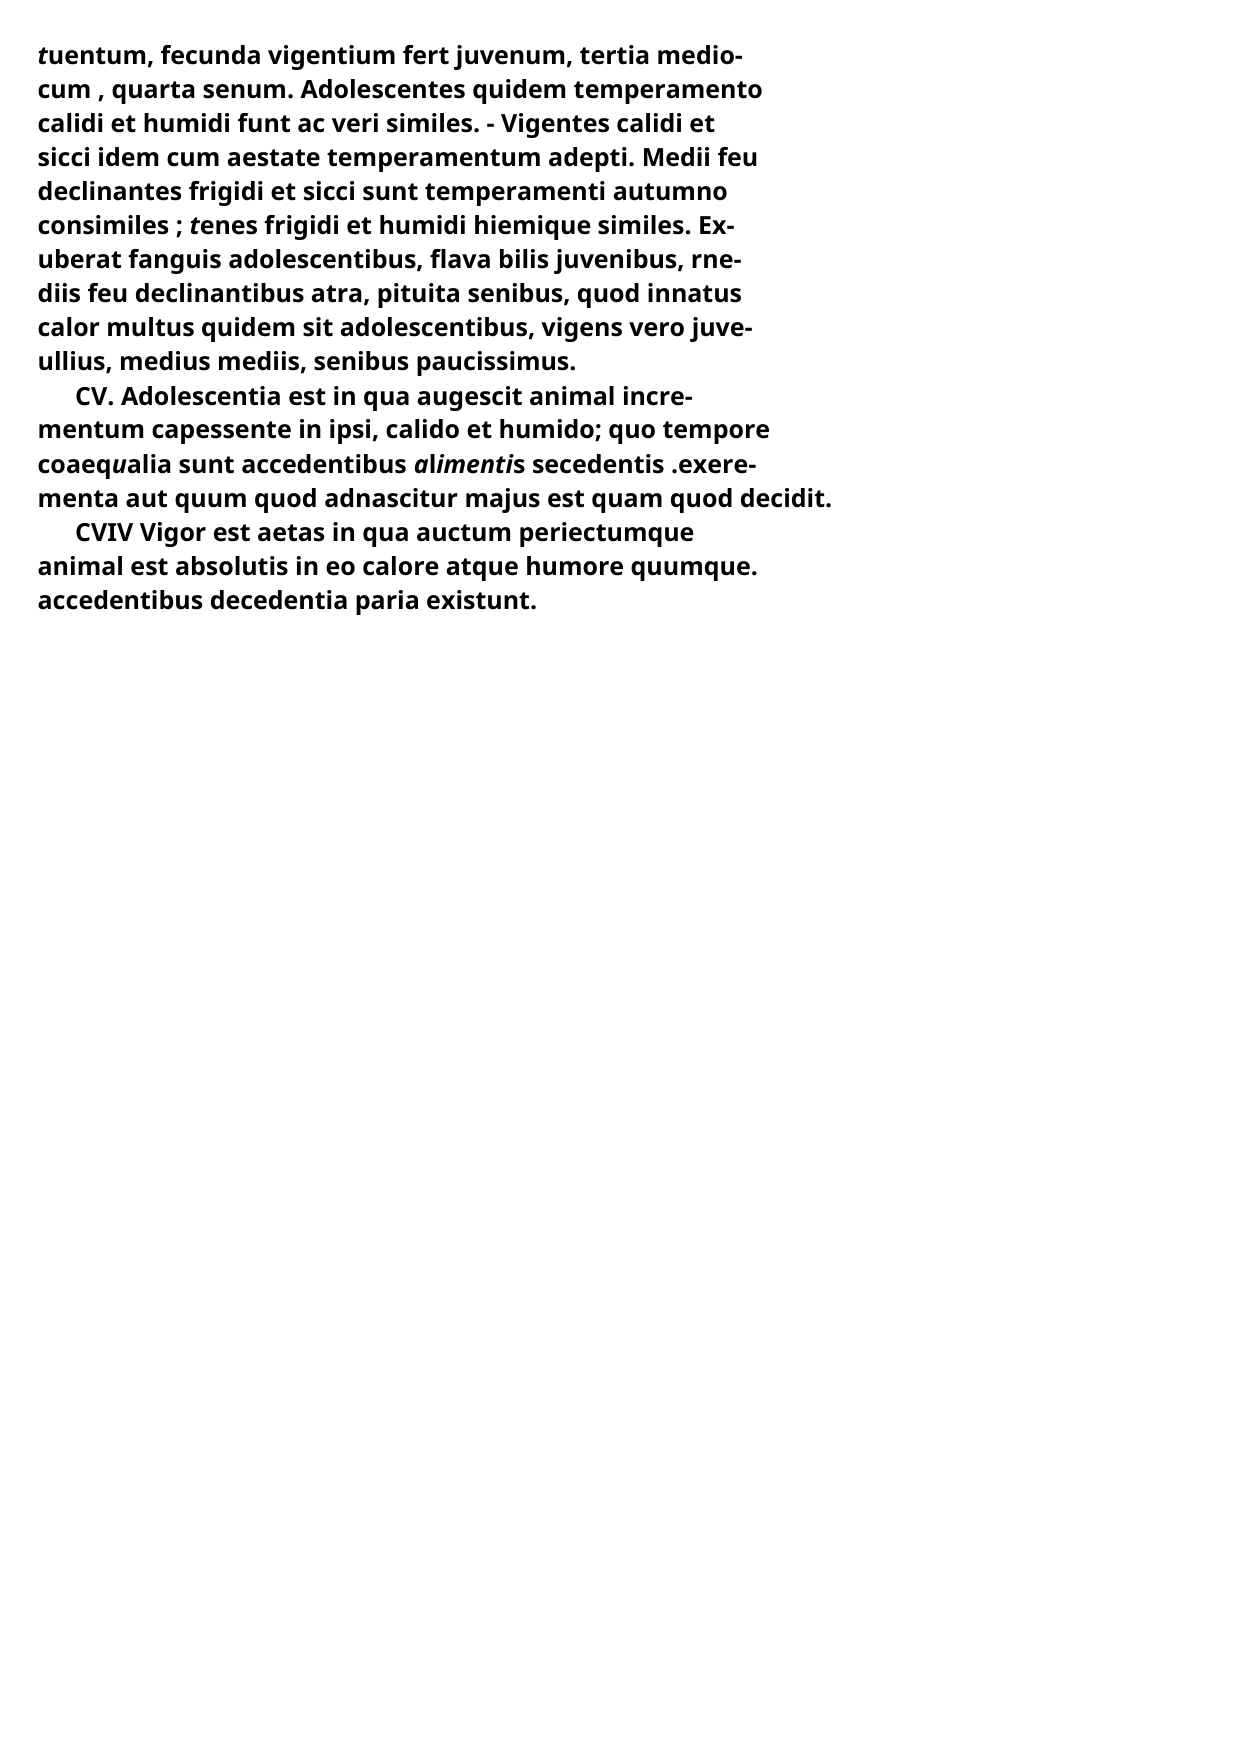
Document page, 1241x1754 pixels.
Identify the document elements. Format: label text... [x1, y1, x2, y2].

text tuentum, fecunda vigentium fert juvenum, tertia medio- cum , quarta senum. Adolescentes quidem temperamento calidi et humidi funt ac veri similes. - Vigentes calidi et sicci idem cum aestate temperamentum adepti. Medii feu declinantes frigidi et sicci sunt temperamenti autumno consimiles ; tenes frigidi et humidi hiemique similes. Ex- uberat fanguis adolescentibus, flava bilis juvenibus, rne- diis feu declinantibus atra, pituita senibus, quod innatus calor multus quidem sit adolescentibus, vigens vero juve- ullius, medius mediis, senibus paucissimus. [37, 37, 1203, 378]
text CVIV Vigor est aetas in qua auctum periectumque animal est absolutis in eo calore atque humore quumque. accedentibus decedentia paria existunt. [37, 514, 1203, 617]
text CV. Adolescentia est in qua augescit animal incre- mentum capessente in ipsi, calido et humido; quo tempore coaequalia sunt accedentibus alimentis secedentis .exere- menta aut quum quod adnascitur majus est quam quod decidit. [37, 378, 1203, 514]
